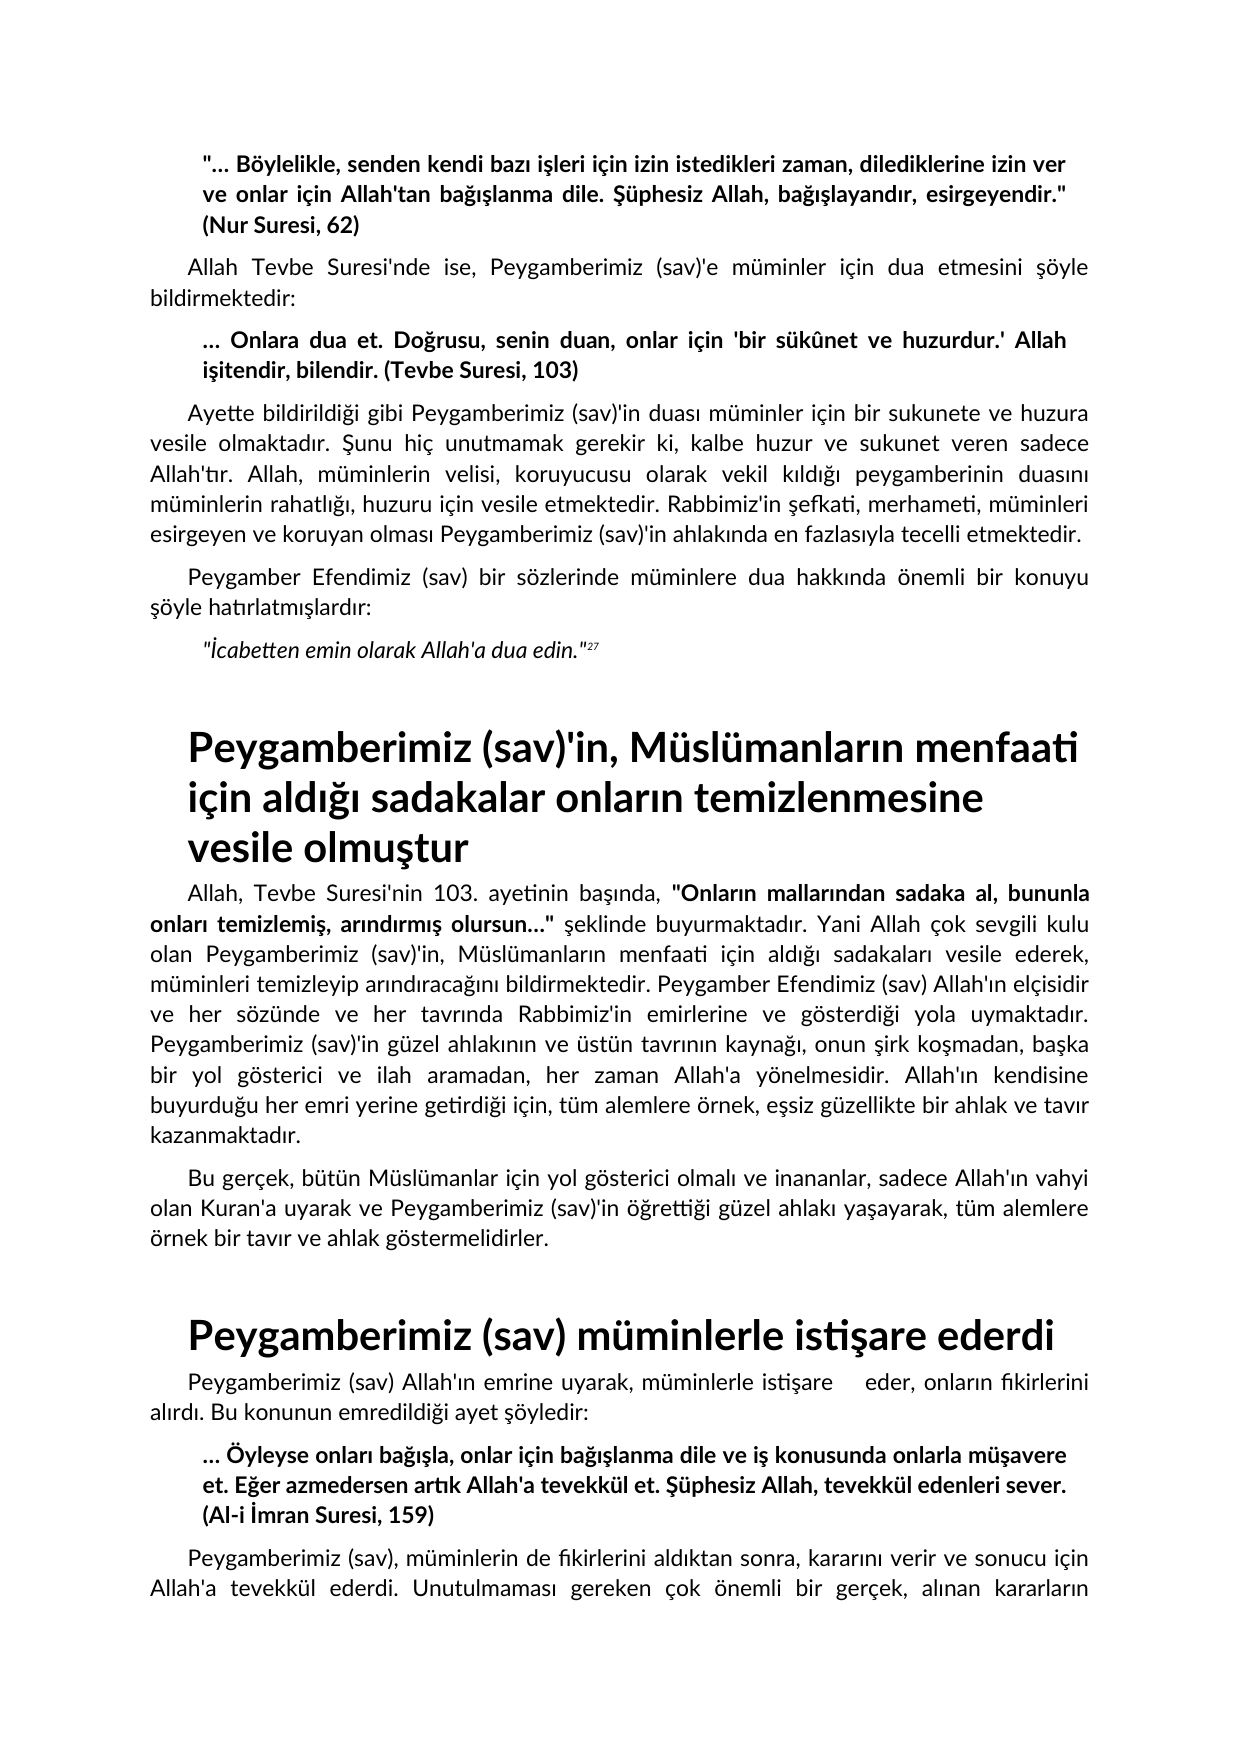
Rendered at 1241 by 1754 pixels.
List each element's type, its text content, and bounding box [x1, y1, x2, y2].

text "… Böylelikle, senden kendi bazı işleri için izin istedikleri zaman, dilediklerine izin ver ve onlar için Allah'tan bağışlanma dile. Şüphesiz Allah, bağışlayandır, esirgeyendir." (Nur Suresi, 62) [202, 150, 1068, 238]
text Allah, Tevbe Suresi'nin 103. ayetinin başında, "Onların mallarından sadaka al, bununla onları temizlemiş, arındırmış olursun…" şeklinde buyurmaktadır. Yani Allah çok sevgili kulu olan Peygamberimiz (sav)'in, Müslümanların menfaati için aldığı sadakaları vesile ederek, müminleri temizleyip arındıracağını bildirmektedir. Peygamber Efendimiz (sav) Allah'ın elçisidir ve her sözünde ve her tavrında Rabbimiz'in emirlerine ve gösterdiği yola uymaktadır. Peygamberimiz (sav)'in güzel ahlakının ve üstün tavrının kaynağı, onun şirk koşmadan, başka bir yol gösterici ve ilah aramadan, her zaman Allah'a yönelmesidir. Allah'ın kendisine buyurduğu her emri yerine getirdiği için, tüm alemlere örnek, eşsiz güzellikte bir ahlak ve tavır kazanmaktadır. [150, 879, 1090, 1148]
text Peygamberimiz (sav) Allah'ın emrine uyarak, müminlerle istişare eder, onların fikirlerini alırdı. Bu konunun emredildiği ayet şöyledir: [150, 1368, 1090, 1425]
subtitle Peygamberimiz (sav) müminlerle istişare ederdi [187, 1309, 1090, 1359]
text Allah Tevbe Suresi'nde ise, Peygamberimiz (sav)'e müminler için dua etmesini şöyle bildirmektedir: [150, 253, 1090, 311]
text Ayette bildirildiği gibi Peygamberimiz (sav)'in duası müminler için bir sukunete ve huzura vesile olmaktadır. Şunu hiç unutmamak gerekir ki, kalbe huzur ve sukunet veren sadece Allah'tır. Allah, müminlerin velisi, koruyucusu olarak vekil kıldığı peygamberinin duasını müminlerin rahatlığı, huzuru için vesile etmektedir. Rabbimiz'in şefkati, merhameti, müminleri esirgeyen ve koruyan olması Peygamberimiz (sav)'in ahlakında en fazlasıyla tecelli etmektedir. [150, 399, 1090, 547]
text … Onlara dua et. Doğrusu, senin duan, onlar için 'bir sükûnet ve huzurdur.' Allah işitendir, bilendir. (Tevbe Suresi, 103) [202, 326, 1068, 384]
text Peygamberimiz (sav), müminlerin de fikirlerini aldıktan sonra, kararını verir ve sonucu için Allah'a tevekkül ederdi. Unutulmaması gereken çok önemli bir gerçek, alınan kararların [150, 1544, 1090, 1601]
subtitle Peygamberimiz (sav)'in, Müslümanların menfaati için aldığı sadakalar onların temizlenmesine vesile olmuştur [187, 721, 1090, 871]
text "İcabetten emin olarak Allah'a dua edin."27 [202, 635, 1068, 663]
text … Öyleyse onları bağışla, onlar için bağışlanma dile ve iş konusunda onlarla müşavere et. Eğer azmedersen artık Allah'a tevekkül et. Şüphesiz Allah, tevekkül edenleri sever. (Al-i İmran Suresi, 159) [202, 1441, 1068, 1528]
text Bu gerçek, bütün Müslümanlar için yol gösterici olmalı ve inananlar, sadece Allah'ın vahyi olan Kuran'a uyarak ve Peygamberimiz (sav)'in öğrettiği güzel ahlakı yaşayarak, tüm alemlere örnek bir tavır ve ahlak göstermelidirler. [150, 1163, 1090, 1251]
text Peygamber Efendimiz (sav) bir sözlerinde müminlere dua hakkında önemli bir konuyu şöyle hatırlatmışlardır: [150, 562, 1090, 620]
